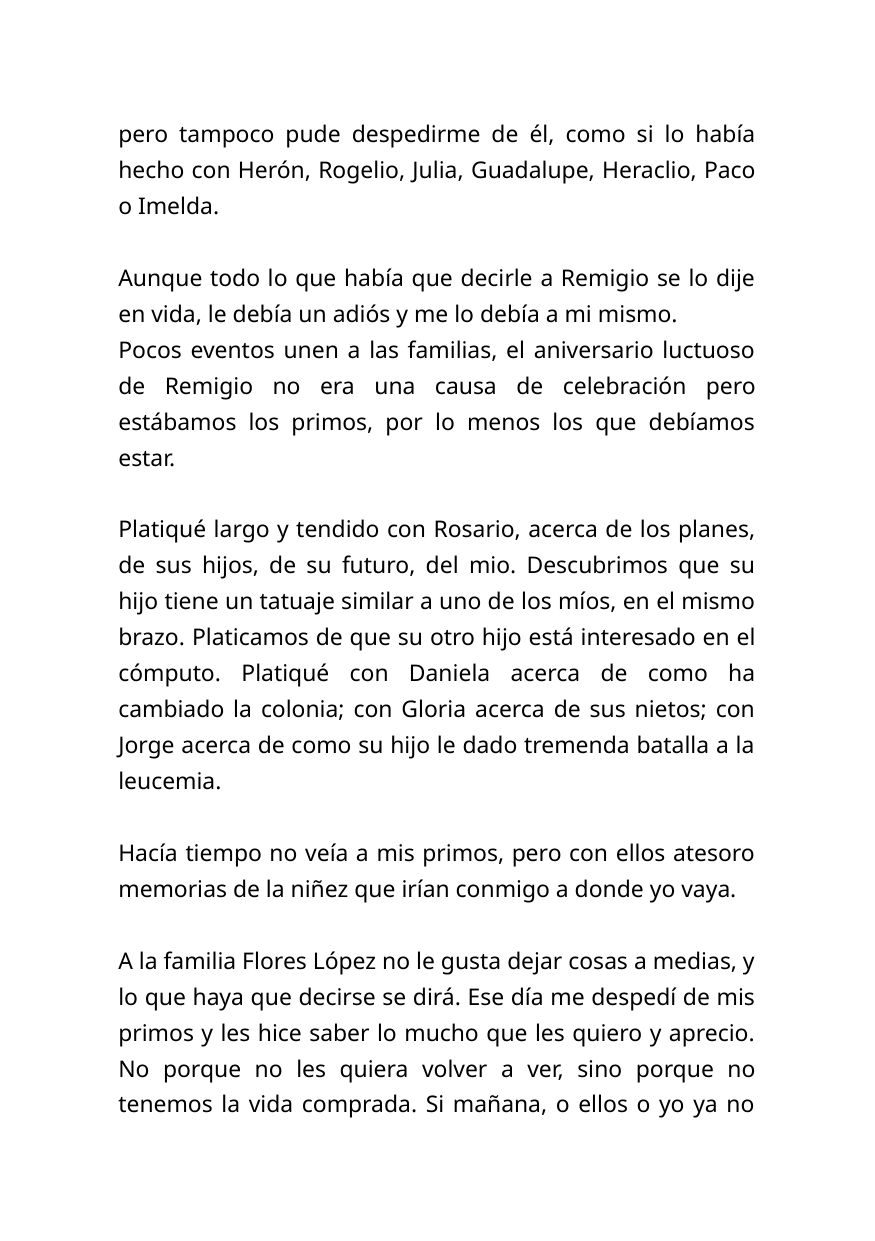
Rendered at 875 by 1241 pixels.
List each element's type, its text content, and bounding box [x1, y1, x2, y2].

text Hacía tiempo no veía a mis primos, pero con ellos atesoro memorias de la niñez que irían conmigo a donde yo vaya. [118, 837, 756, 904]
text pero tampoco pude despedirme de él, como si lo había hecho con Herón, Rogelio, Julia, Guadalupe, Heraclio, Paco o Imelda. [118, 118, 756, 221]
text Aunque todo lo que había que decirle a Remigio se lo dije en vida, le debía un adiós y me lo debía a mi mismo. [118, 262, 756, 329]
text A la familia Flores López no le gusta dejar cosas a medias, y lo que haya que decirse se dirá. Ese día me despedí de mis primos y les hice saber lo mucho que les quiero y aprecio. No porque no les quiera volver a ver, sino porque no tenemos la vida comprada. Si mañana, o ellos o yo ya no [118, 945, 756, 1120]
text Pocos eventos unen a las familias, el aniversario luctuoso de Remigio no era una causa de celebración pero estábamos los primos, por lo menos los que debíamos estar. [118, 334, 756, 473]
text Platiqué largo y tendido con Rosario, acerca de los planes, de sus hijos, de su futuro, del mio. Descubrimos que su hijo tiene un tatuaje similar a uno de los míos, en el mismo brazo. Platicamos de que su otro hijo está interesado en el cómputo. Platiqué con Daniela acerca de como ha cambiado la colonia; con Gloria acerca de sus nietos; con Jorge acerca de como su hijo le dado tremenda batalla a la leucemia. [118, 513, 756, 796]
